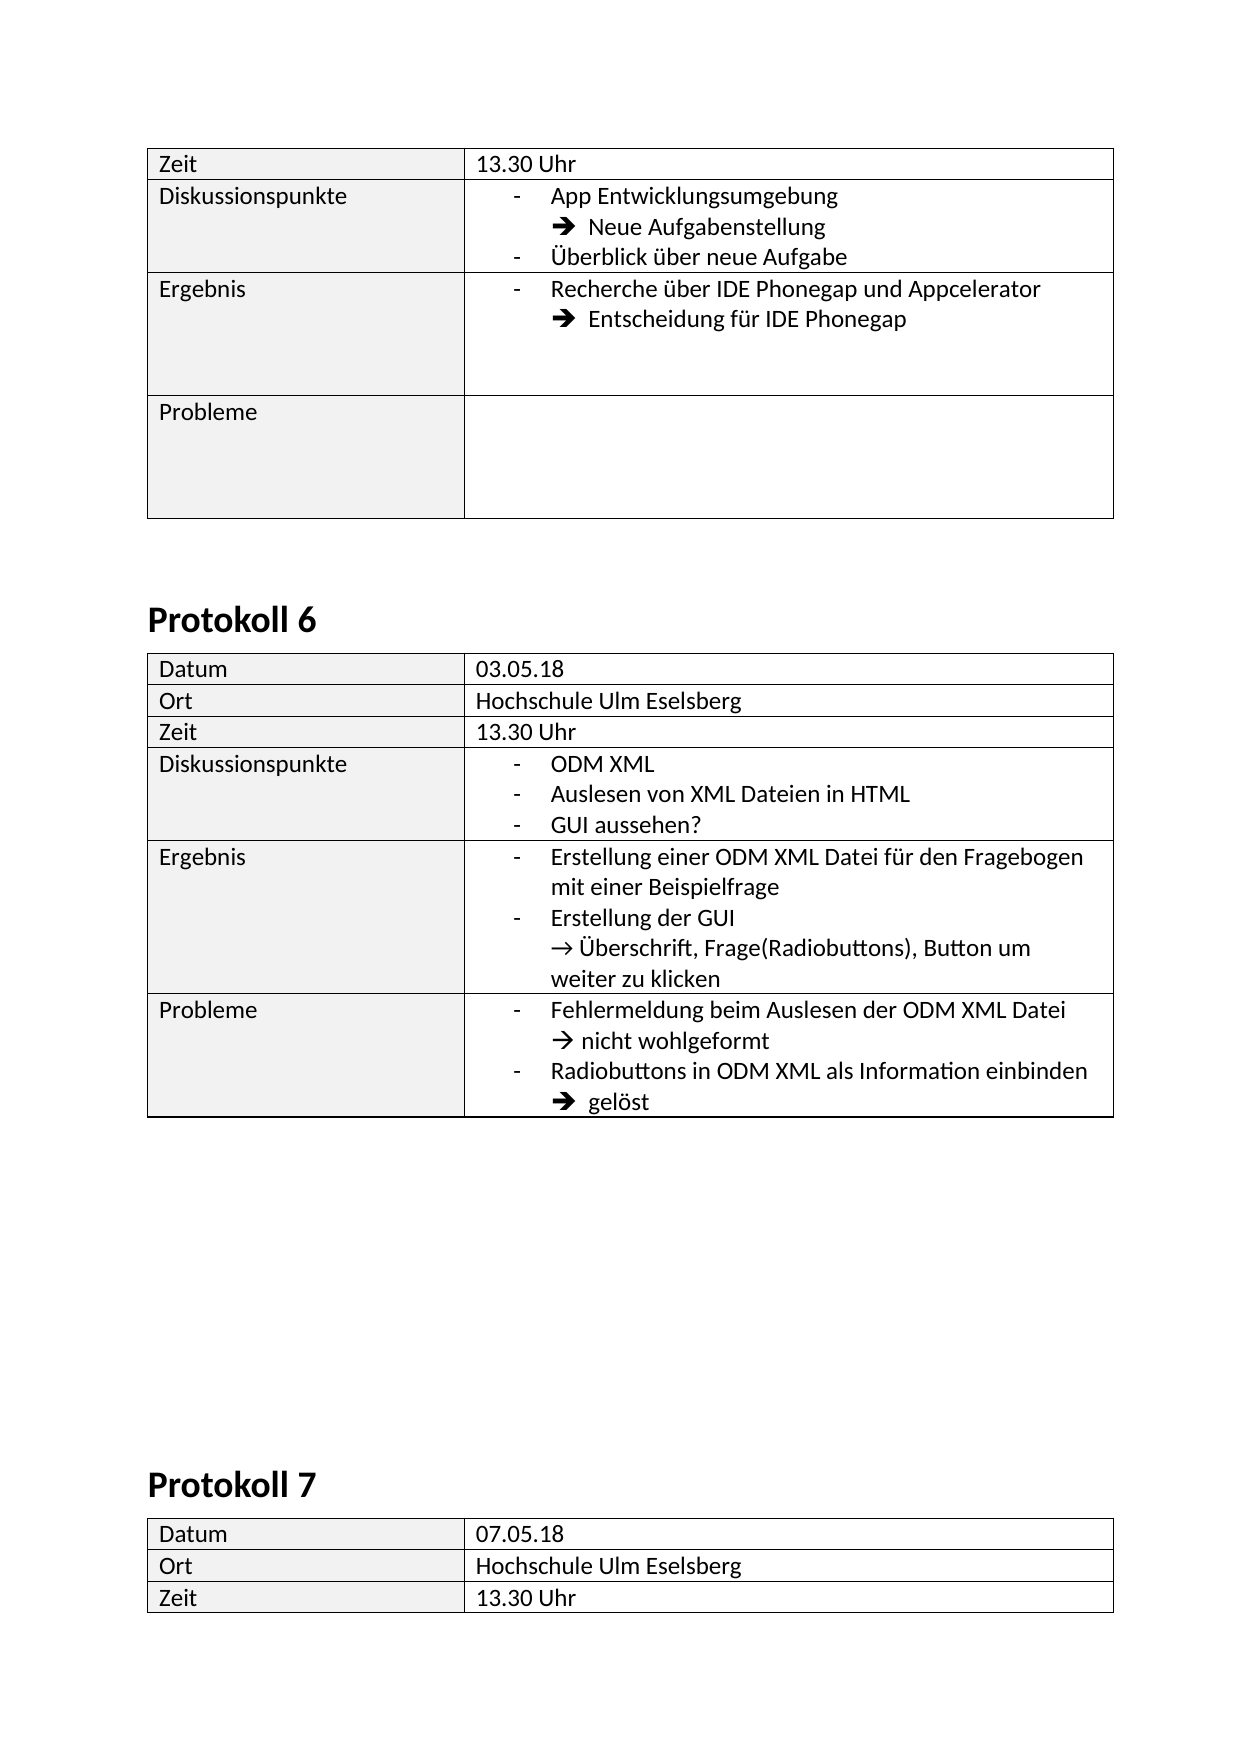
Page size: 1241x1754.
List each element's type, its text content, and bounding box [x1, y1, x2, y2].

table_cell Zeit [148, 149, 464, 179]
table_header Datum [148, 654, 464, 684]
table_cell App Entwicklungsumgebung Neue Aufgabenstellung Überblick über neue Aufgabe [465, 180, 1113, 272]
table_cell 13.30 Uhr [465, 149, 1113, 179]
subtitle Protokoll 7 [148, 1461, 1093, 1507]
table_cell Fehlermeldung beim Auslesen der ODM XML Datei  nicht wohlgeformt Radiobuttons in ODM XML als Information einbinden gelöst [465, 994, 1113, 1116]
table_cell Recherche über IDE Phonegap und Appcelerator Entscheidung für IDE Phonegap [465, 273, 1113, 395]
table_cell ODM XML Auslesen von XML Dateien in HTML GUI aussehen? [465, 748, 1113, 840]
table_cell Ort [148, 685, 464, 716]
subtitle Protokoll 6 [148, 596, 1093, 642]
table_cell Hochschule Ulm Eselsberg [465, 685, 1113, 716]
table_cell 13.30 Uhr [465, 717, 1113, 747]
table_cell Zeit [148, 1582, 464, 1612]
table_cell Ergebnis [148, 841, 464, 993]
table_cell Ergebnis [148, 273, 464, 395]
table_cell [465, 396, 1113, 518]
table_header 03.05.18 [465, 654, 1113, 684]
table_cell Diskussionspunkte [148, 748, 464, 840]
table_cell Erstellung einer ODM XML Datei für den Fragebogen mit einer Beispielfrage Erstellung der GUI → Überschrift, Frage(Radiobuttons), Button um weiter zu klicken [465, 841, 1113, 993]
table_header 07.05.18 [465, 1519, 1113, 1549]
table_cell Probleme [148, 396, 464, 518]
table_cell Ort [148, 1550, 464, 1581]
table_cell Diskussionspunkte [148, 180, 464, 272]
table_cell 13.30 Uhr [465, 1582, 1113, 1612]
table_cell Hochschule Ulm Eselsberg [465, 1550, 1113, 1581]
table_cell Probleme [148, 994, 464, 1116]
table_cell Zeit [148, 717, 464, 747]
table_header Datum [148, 1519, 464, 1549]
